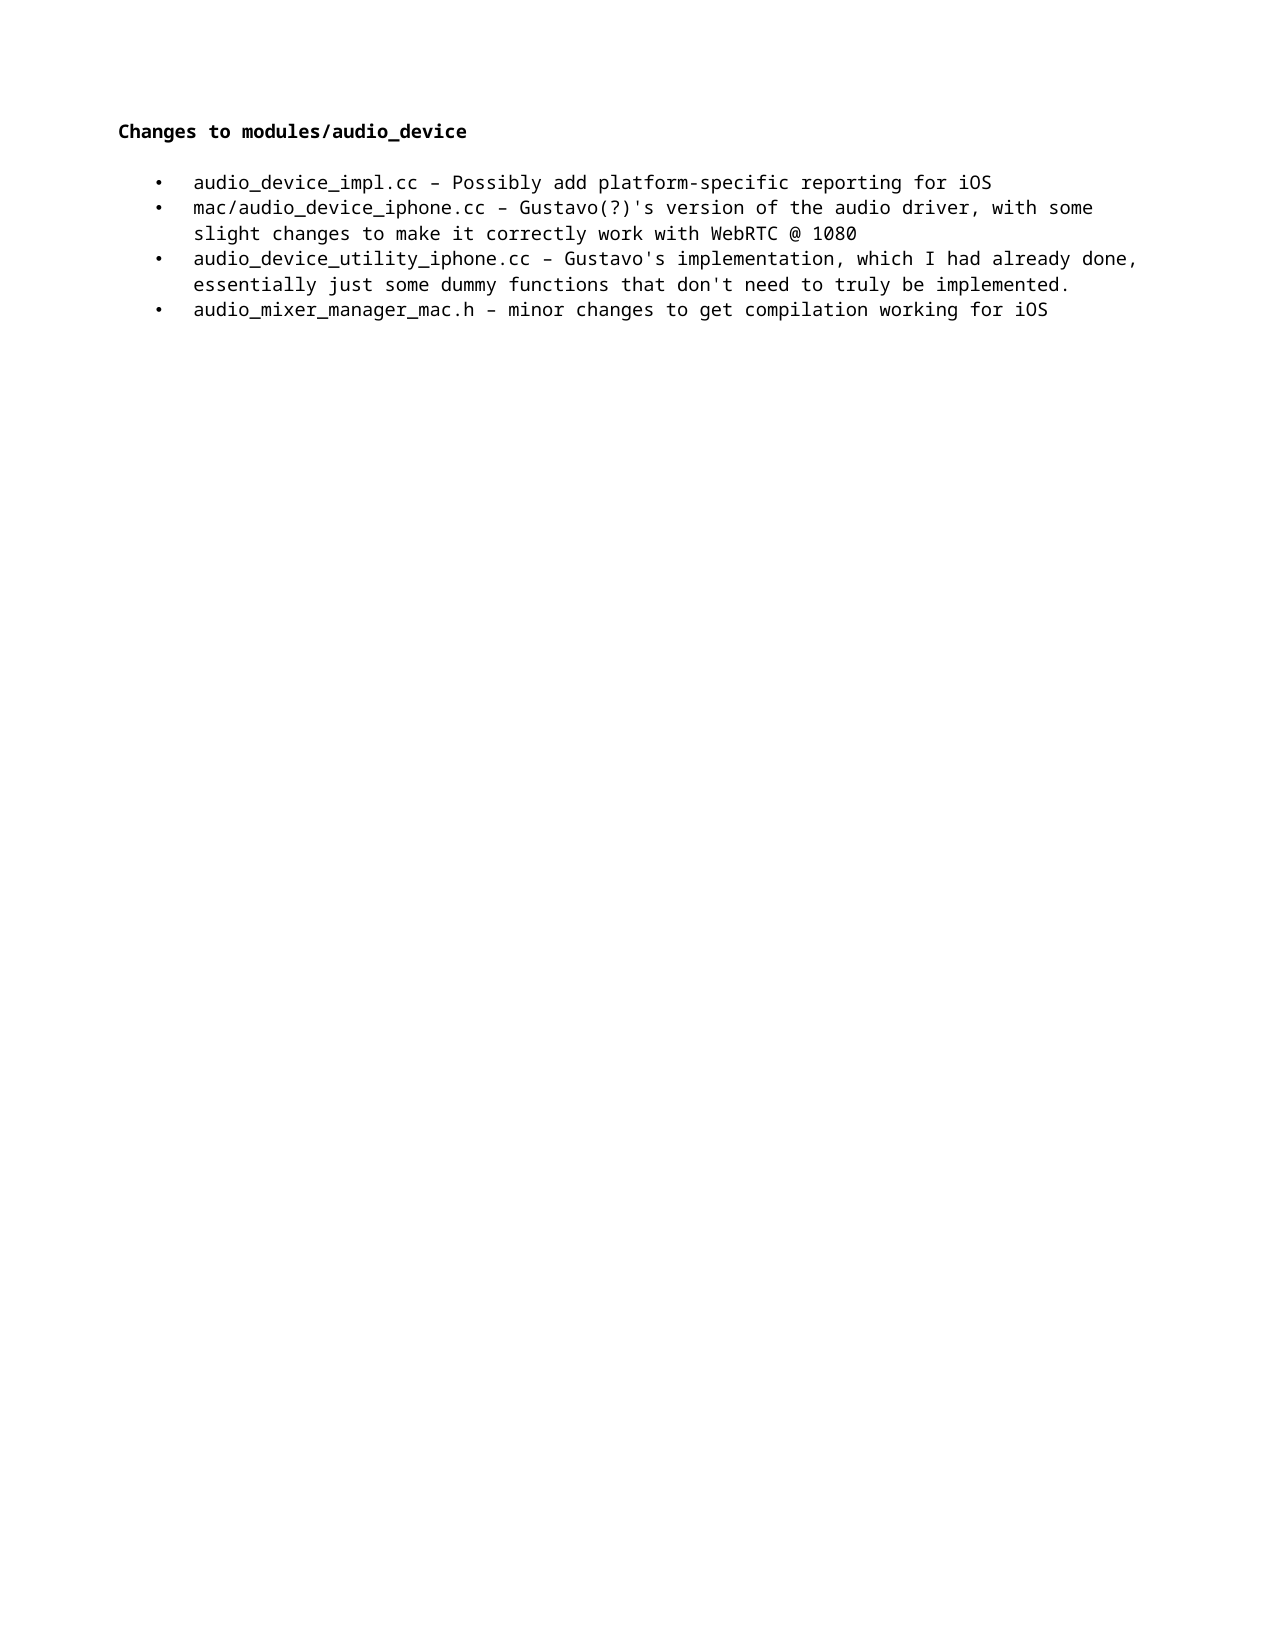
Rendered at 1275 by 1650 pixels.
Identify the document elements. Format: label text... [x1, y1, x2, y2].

list mac/audio_device_iphone.cc – Gustavo(?)'s version of the audio driver, with some slight changes to make it correctly work with WebRTC @ 1080 [156, 195, 1157, 246]
list audio_mixer_manager_mac.h – minor changes to get compilation working for iOS [156, 297, 1157, 322]
list audio_device_impl.cc – Possibly add platform-specific reporting for iOS [156, 169, 1157, 195]
text Changes to modules/audio_device [118, 118, 1157, 144]
list audio_device_utility_iphone.cc – Gustavo's implementation, which I had already done, essentially just some dummy functions that don't need to truly be implemented. [156, 246, 1157, 297]
